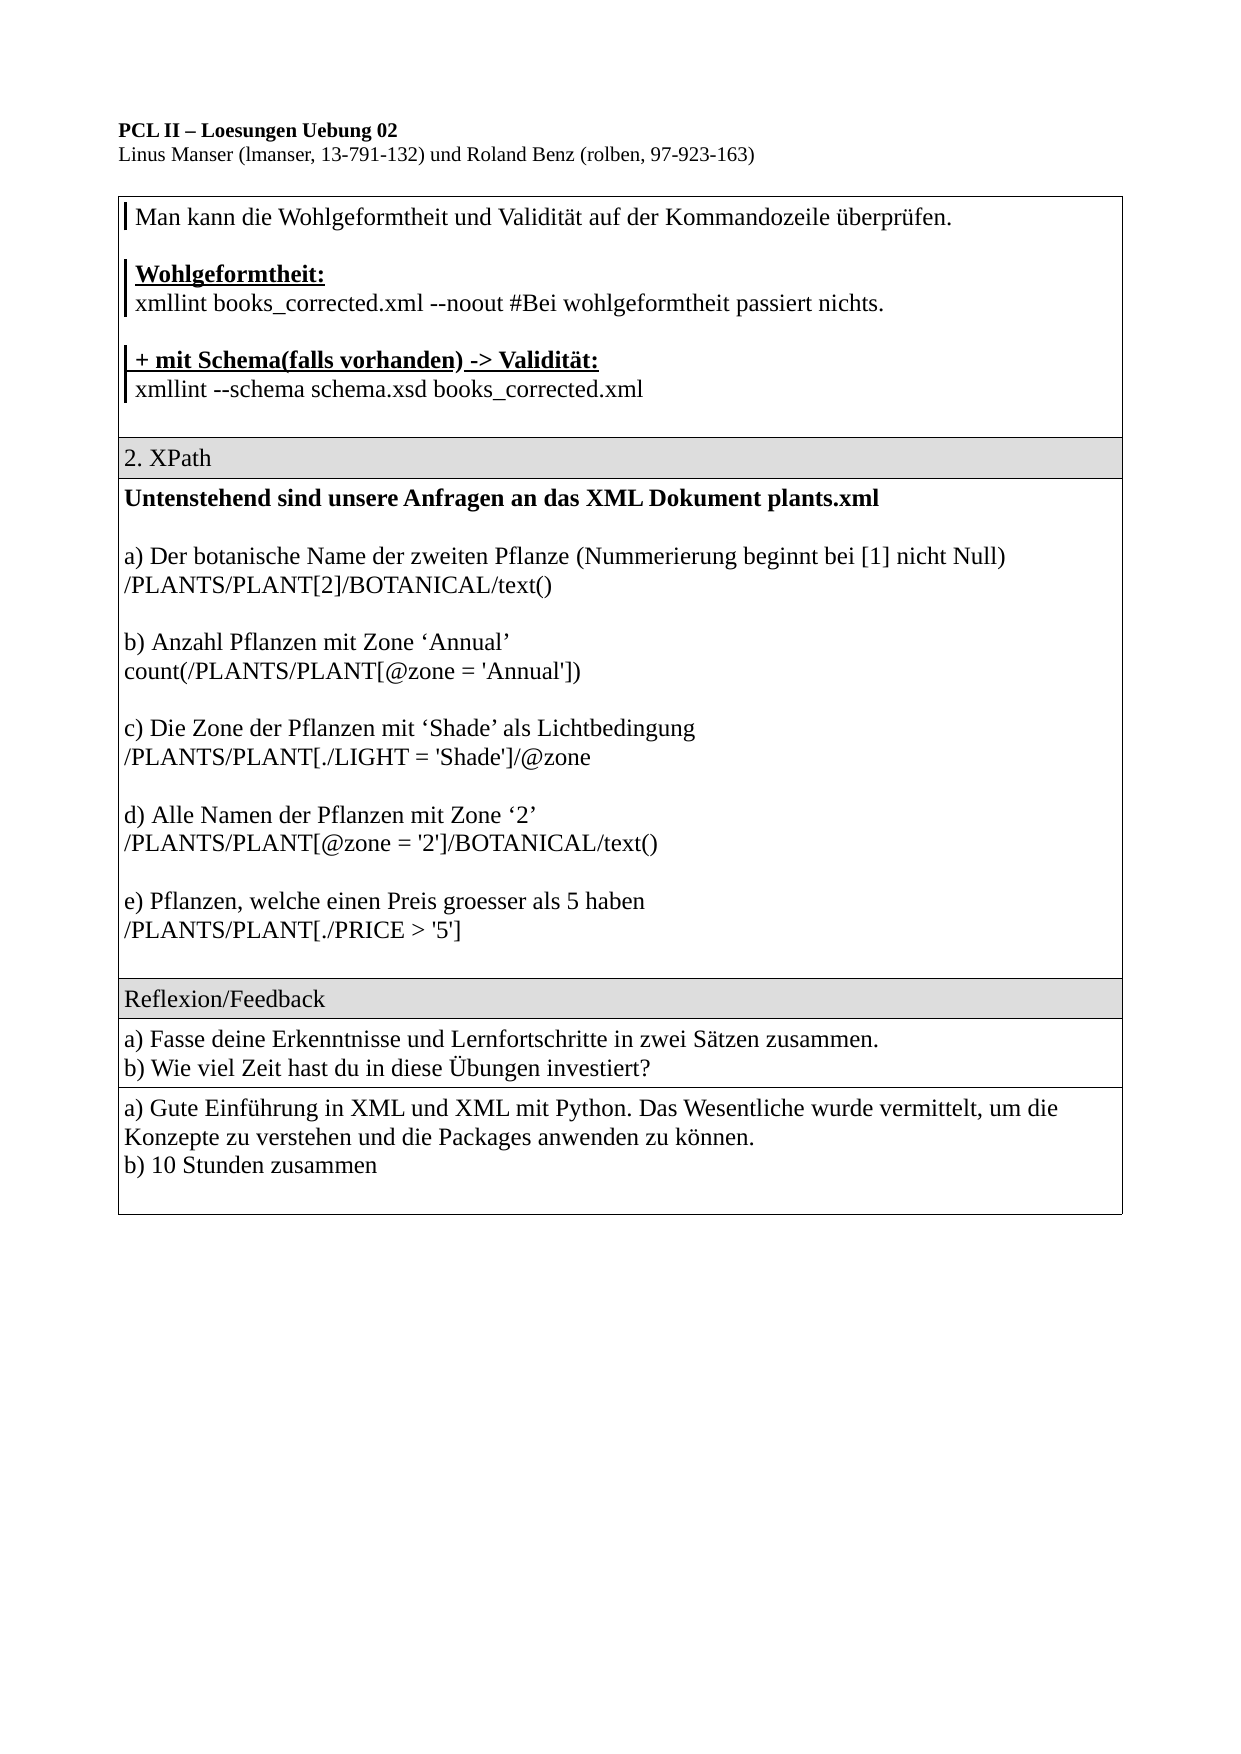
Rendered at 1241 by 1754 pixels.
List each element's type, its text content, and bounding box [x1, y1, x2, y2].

table_cell a) Fasse deine Erkenntnisse und Lernfortschritte in zwei Sätzen zusammen. b) Wie viel Zeit hast du in diese Übungen investiert? [119, 1019, 1122, 1087]
table_cell Reflexion/Feedback [119, 979, 1122, 1018]
table_cell Man kann die Wohlgeformtheit und Validität auf der Kommandozeile überprüfen. Wohlgeformtheit: xmllint books_corrected.xml --noout #Bei wohlgeformtheit passiert nichts. + mit Schema(falls vorhanden) -> Validität: xmllint --schema schema.xsd books_corrected.xml [119, 197, 1122, 437]
table_cell a) Gute Einführung in XML und XML mit Python. Das Wesentliche wurde vermittelt, um die Konzepte zu verstehen und die Packages anwenden zu können. b) 10 Stunden zusammen [119, 1088, 1122, 1214]
table_cell Untenstehend sind unsere Anfragen an das XML Dokument plants.xml a) Der botanische Name der zweiten Pflanze (Nummerierung beginnt bei [1] nicht Null) /PLANTS/PLANT[2]/BOTANICAL/text() b) Anzahl Pflanzen mit Zone ‘Annual’ count(/PLANTS/PLANT[@zone = 'Annual']) c) Die Zone der Pflanzen mit ‘Shade’ als Lichtbedingung /PLANTS/PLANT[./LIGHT = 'Shade']/@zone d) Alle Namen der Pflanzen mit Zone ‘2’ /PLANTS/PLANT[@zone = '2']/BOTANICAL/text() e) Pflanzen, welche einen Preis groesser als 5 haben /PLANTS/PLANT[./PRICE > '5'] [119, 479, 1122, 978]
table_cell 2. XPath [119, 438, 1122, 478]
